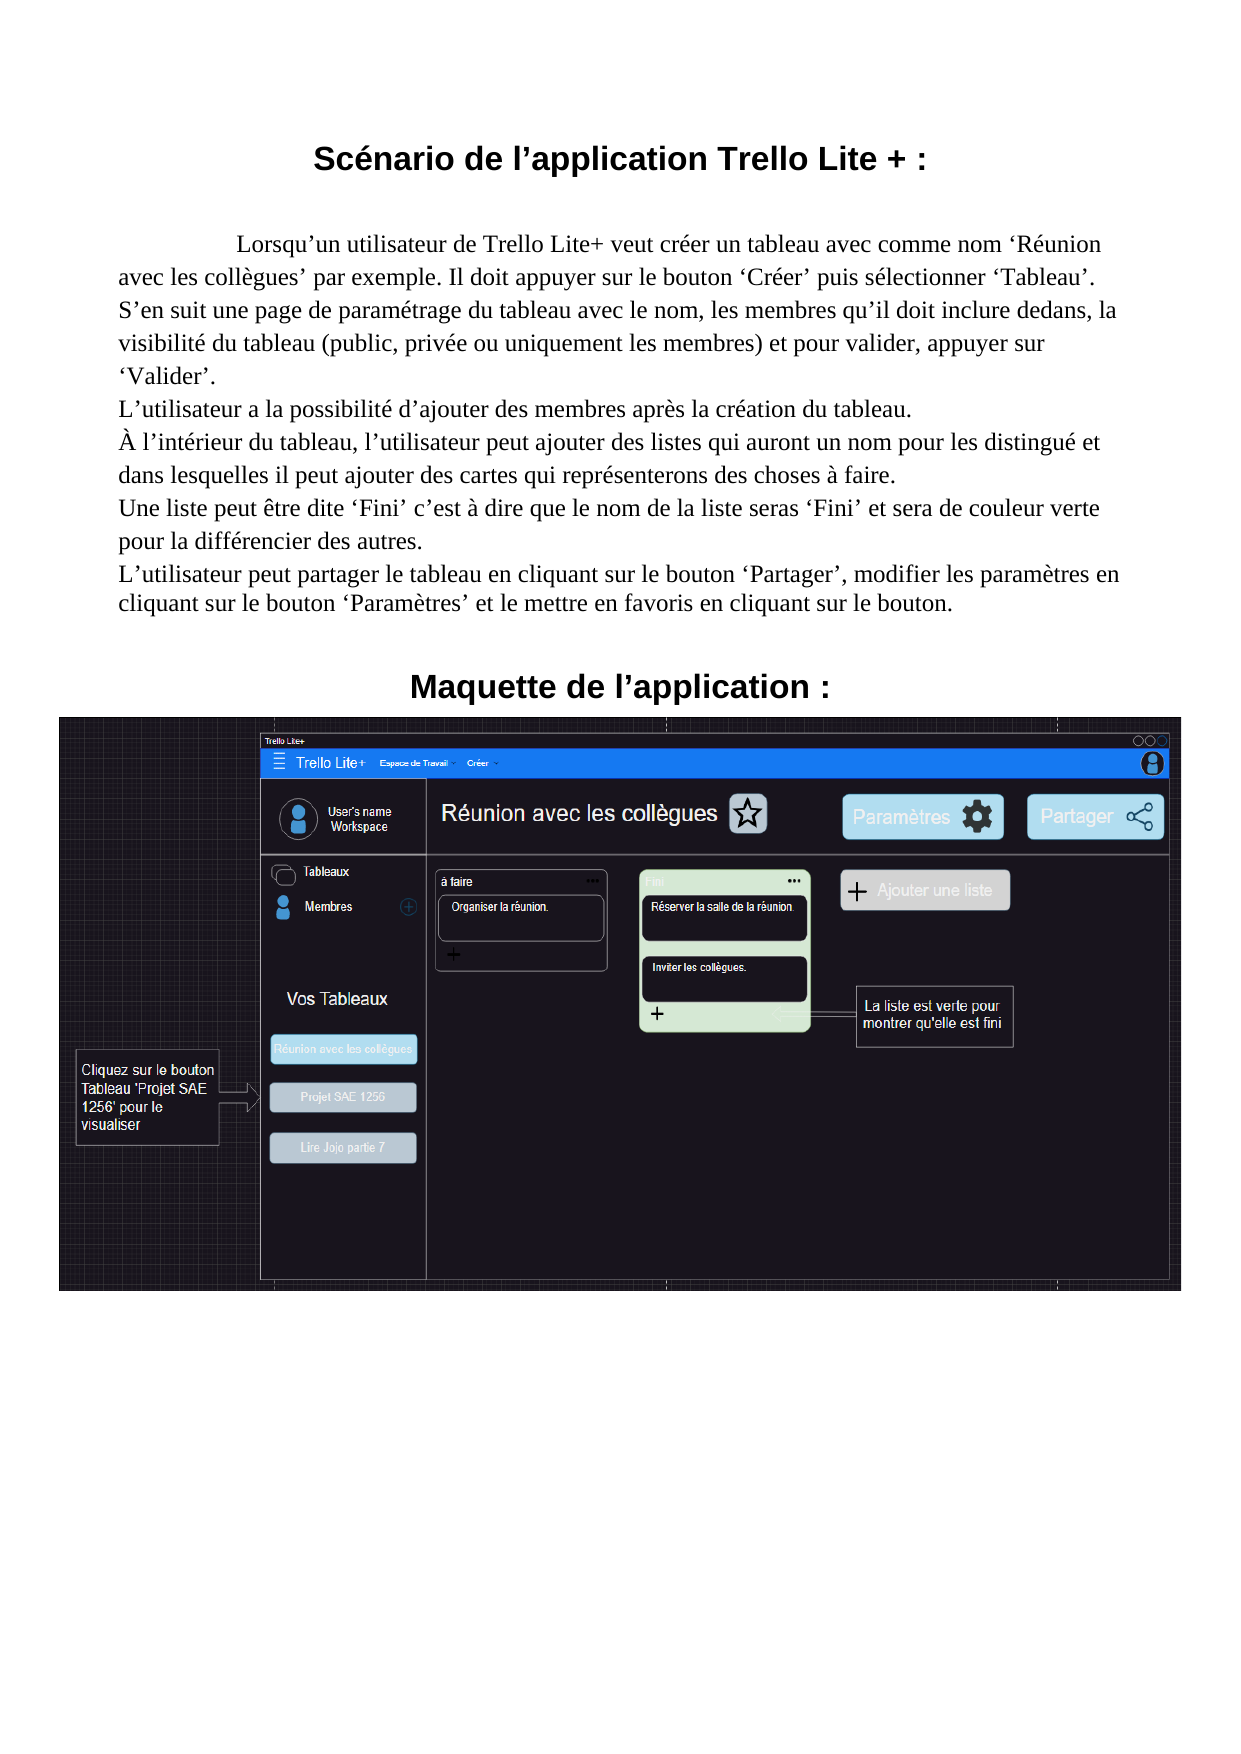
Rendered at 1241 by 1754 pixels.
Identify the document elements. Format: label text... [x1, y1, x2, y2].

subtitle Maquette de l’application : [118, 667, 1122, 705]
text L’utilisateur peut partager le tableau en cliquant sur le bouton ‘Partager’, modifier les paramètres en cliquant sur le bouton ‘Paramètres’ et le mettre en favoris en cliquant sur le bouton. [118, 559, 1122, 617]
text L’utilisateur a la possibilité d’ajouter des membres après la création du tableau. [118, 394, 1122, 423]
text À l’intérieur du tableau, l’utilisateur peut ajouter des listes qui auront un nom pour les distingué et dans lesquelles il peut ajouter des cartes qui représenterons des choses à faire. [118, 427, 1122, 489]
subtitle Scénario de l’application Trello Lite + : [118, 139, 1122, 178]
text S’en suit une page de paramétrage du tableau avec le nom, les membres qu’il doit inclure dedans, la visibilité du tableau (public, privée ou uniquement les membres) et pour valider, appuyer sur ‘Valider’. [118, 295, 1122, 390]
text Une liste peut être dite ‘Fini’ c’est à dire que le nom de la liste seras ‘Fini’ et sera de couleur verte pour la différencier des autres. [118, 493, 1122, 555]
text Lorsqu’un utilisateur de Trello Lite+ veut créer un tableau avec comme nom ‘Réunion avec les collègues’ par exemple. Il doit appuyer sur le bouton ‘Créer’ puis sélectionner ‘Tableau’. [118, 229, 1122, 291]
picture [59, 717, 1182, 1291]
